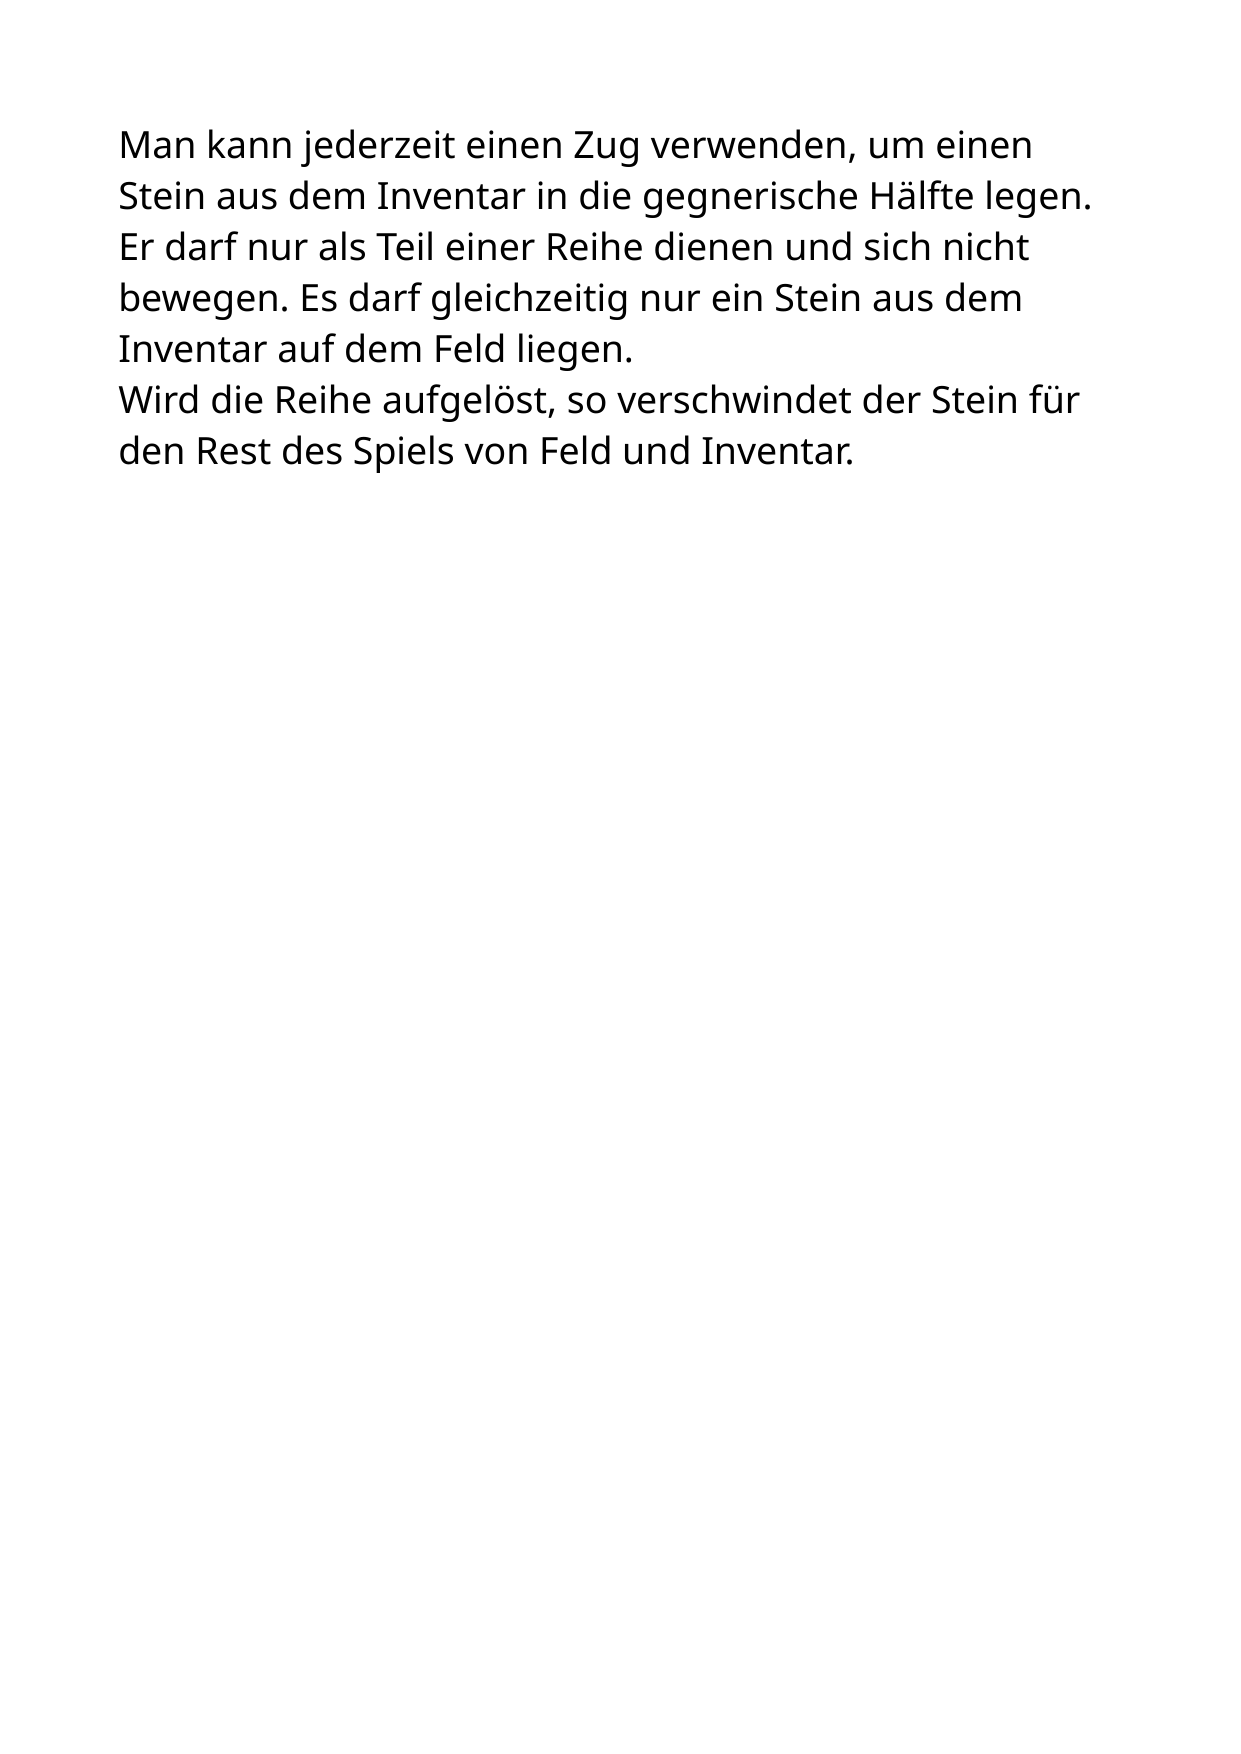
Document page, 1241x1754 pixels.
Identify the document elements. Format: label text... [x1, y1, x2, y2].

text Man kann jederzeit einen Zug verwenden, um einen Stein aus dem Inventar in die gegnerische Hälfte legen. Er darf nur als Teil einer Reihe dienen und sich nicht bewegen. Es darf gleichzeitig nur ein Stein aus dem Inventar auf dem Feld liegen. [118, 118, 1122, 373]
text Wird die Reihe aufgelöst, so verschwindet der Stein für den Rest des Spiels von Feld und Inventar. [118, 373, 1122, 475]
